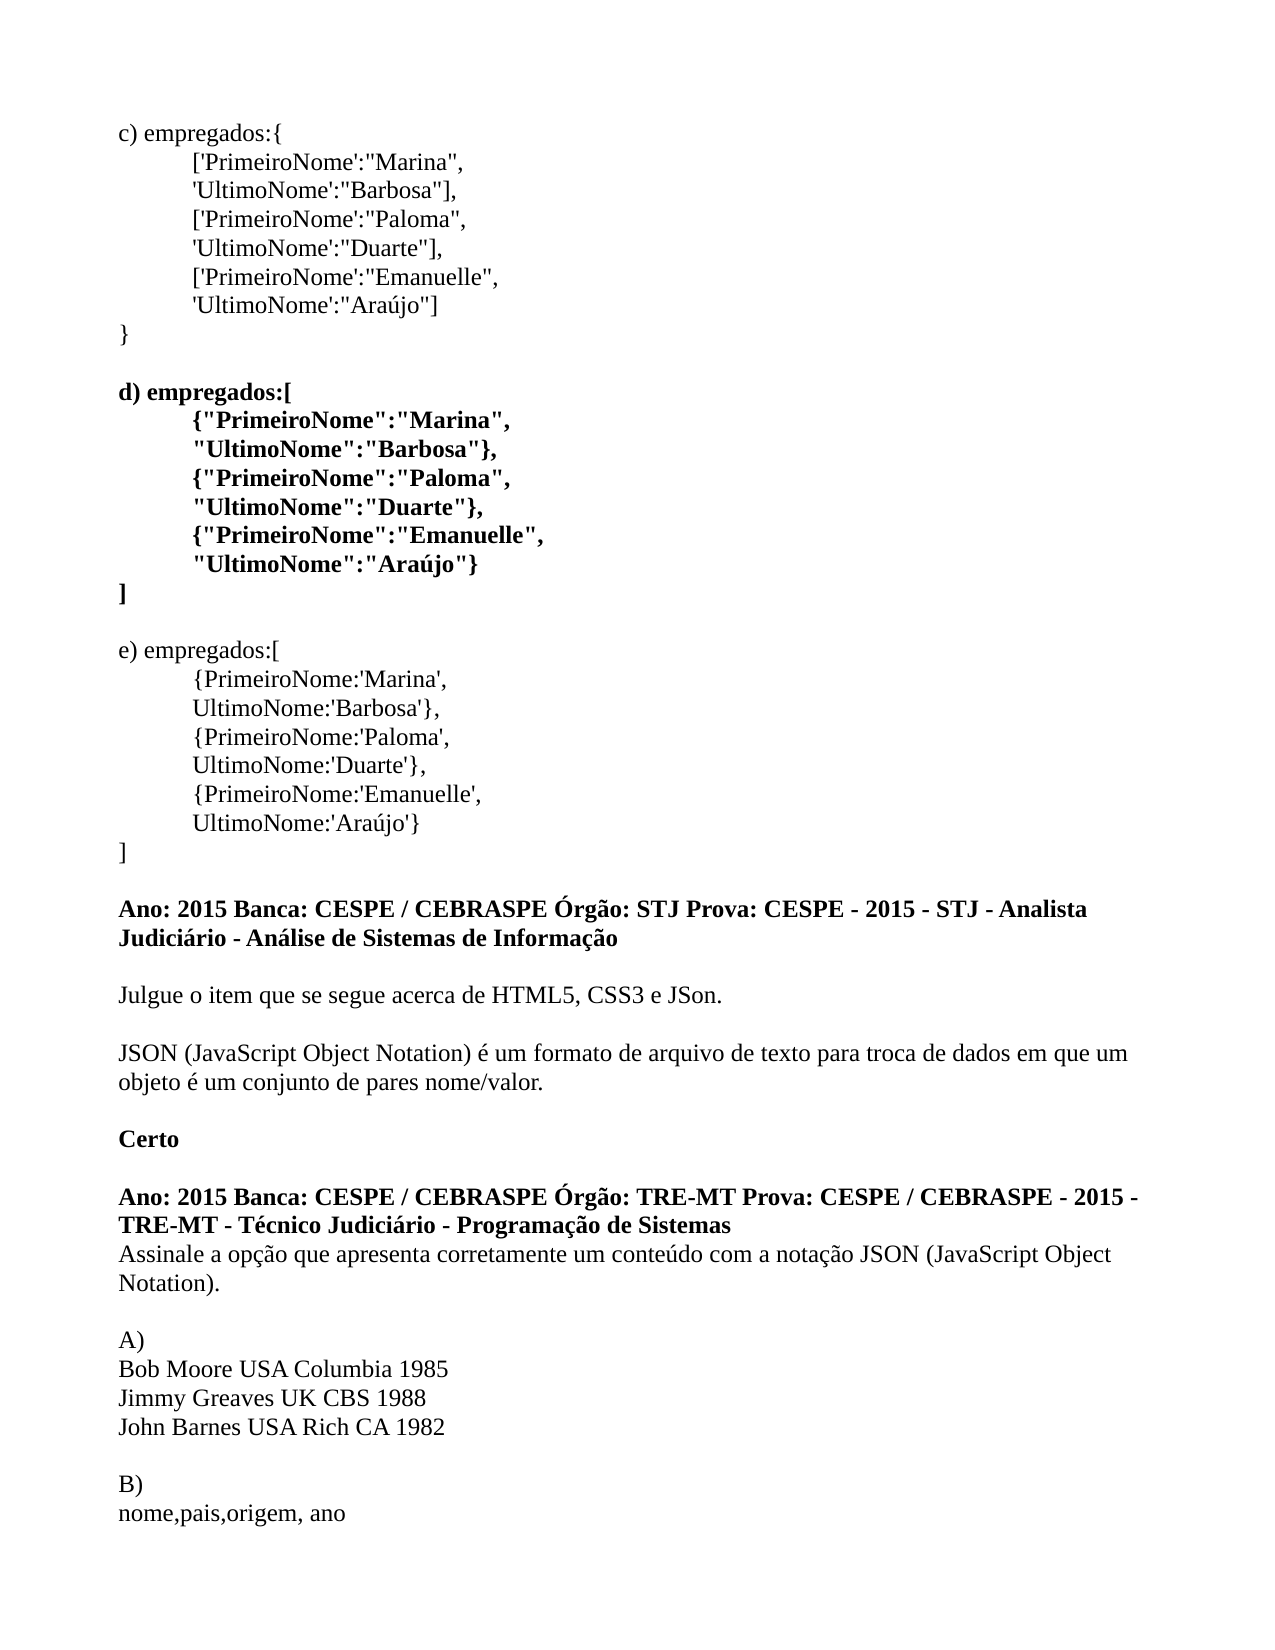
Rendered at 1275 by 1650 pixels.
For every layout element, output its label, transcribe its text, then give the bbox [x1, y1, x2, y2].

text Ano: 2015 Banca: CESPE / CEBRASPE Órgão: TRE-MT Prova: CESPE / CEBRASPE - 2015 - TRE-MT - Técnico Judiciário - Programação de Sistemas [118, 1182, 1157, 1239]
text } [118, 319, 1157, 348]
text 'UltimoNome':"Araújo"] [118, 291, 1157, 319]
text e) empregados:[ [118, 636, 1157, 664]
text {PrimeiroNome:'Paloma', [118, 722, 1157, 751]
text nome,pais,origem, ano [118, 1498, 1157, 1527]
text ] [118, 837, 1157, 866]
text Assinale a opção que apresenta corretamente um conteúdo com a notação JSON (JavaScript Object Notation). [118, 1239, 1157, 1297]
text {"PrimeiroNome":"Paloma", [118, 463, 1157, 492]
text {"PrimeiroNome":"Emanuelle", [118, 521, 1157, 549]
text d) empregados:[ [118, 377, 1157, 406]
text Julgue o item que se segue acerca de HTML5, CSS3 e JSon. [118, 981, 1157, 1009]
text ['PrimeiroNome':"Paloma", [118, 204, 1157, 233]
text {PrimeiroNome:'Marina', [118, 664, 1157, 693]
text {"PrimeiroNome":"Marina", [118, 406, 1157, 434]
text UltimoNome:'Duarte'}, [118, 751, 1157, 779]
text A) [118, 1326, 1157, 1354]
text UltimoNome:'Barbosa'}, [118, 693, 1157, 722]
text Jimmy Greaves UK CBS 1988 [118, 1383, 1157, 1412]
text ['PrimeiroNome':"Marina", [118, 147, 1157, 176]
text John Barnes USA Rich CA 1982 [118, 1412, 1157, 1441]
text "UltimoNome":"Duarte"}, [118, 492, 1157, 521]
text "UltimoNome":"Barbosa"}, [118, 434, 1157, 463]
text 'UltimoNome':"Barbosa"], [118, 176, 1157, 204]
text JSON (JavaScript Object Notation) é um formato de arquivo de texto para troca de dados em que um objeto é um conjunto de pares nome/valor. [118, 1038, 1157, 1096]
text Bob Moore USA Columbia 1985 [118, 1354, 1157, 1383]
text 'UltimoNome':"Duarte"], [118, 233, 1157, 262]
text B) [118, 1469, 1157, 1498]
text UltimoNome:'Araújo'} [118, 808, 1157, 837]
text ['PrimeiroNome':"Emanuelle", [118, 262, 1157, 291]
text c) empregados:{ [118, 118, 1157, 147]
text {PrimeiroNome:'Emanuelle', [118, 779, 1157, 808]
text Certo [118, 1124, 1157, 1153]
text ] [118, 578, 1157, 607]
text Ano: 2015 Banca: CESPE / CEBRASPE Órgão: STJ Prova: CESPE - 2015 - STJ - Analista Judiciário - Análise de Sistemas de Informação [118, 894, 1157, 952]
text "UltimoNome":"Araújo"} [118, 549, 1157, 578]
